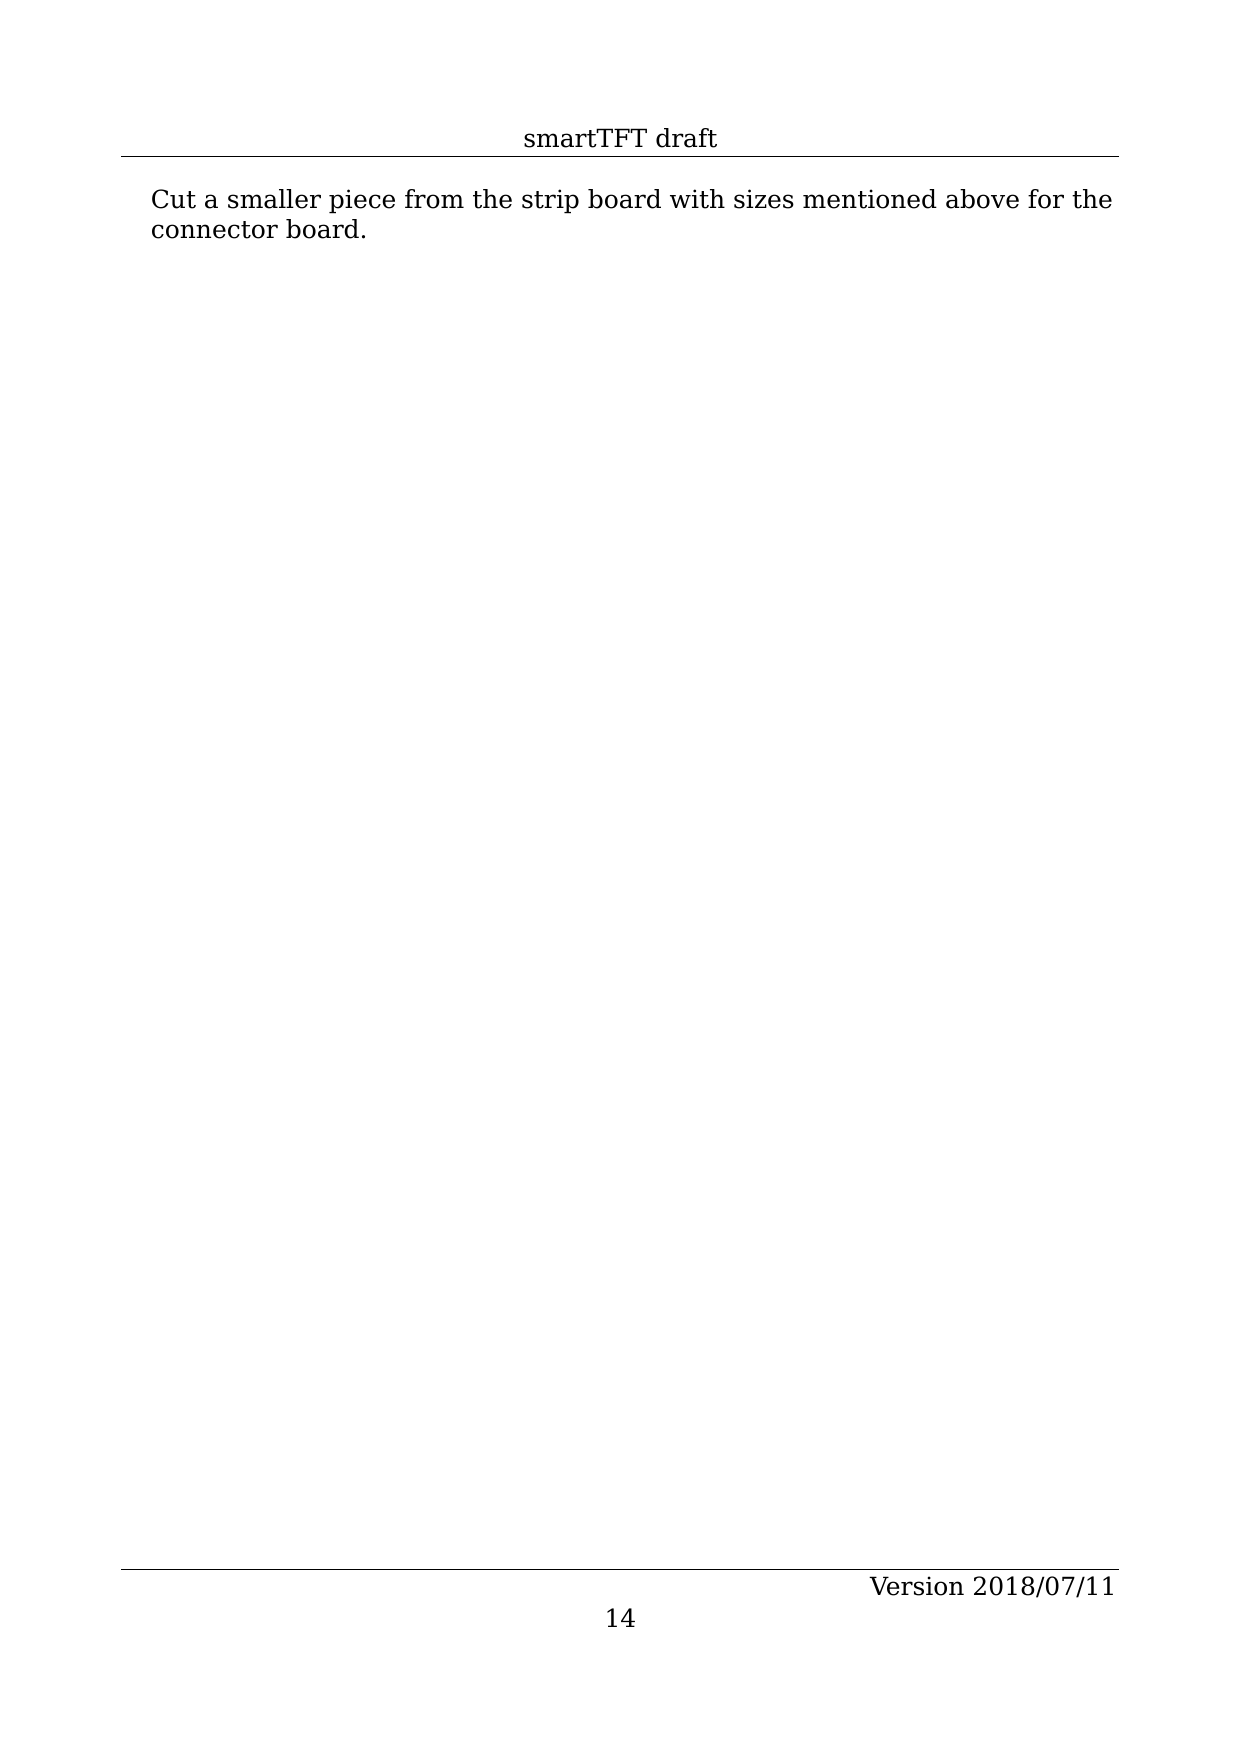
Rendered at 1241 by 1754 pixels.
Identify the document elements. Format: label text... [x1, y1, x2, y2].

text Cut a smaller piece from the strip board with sizes mentioned above for the connector board. [151, 186, 1119, 244]
